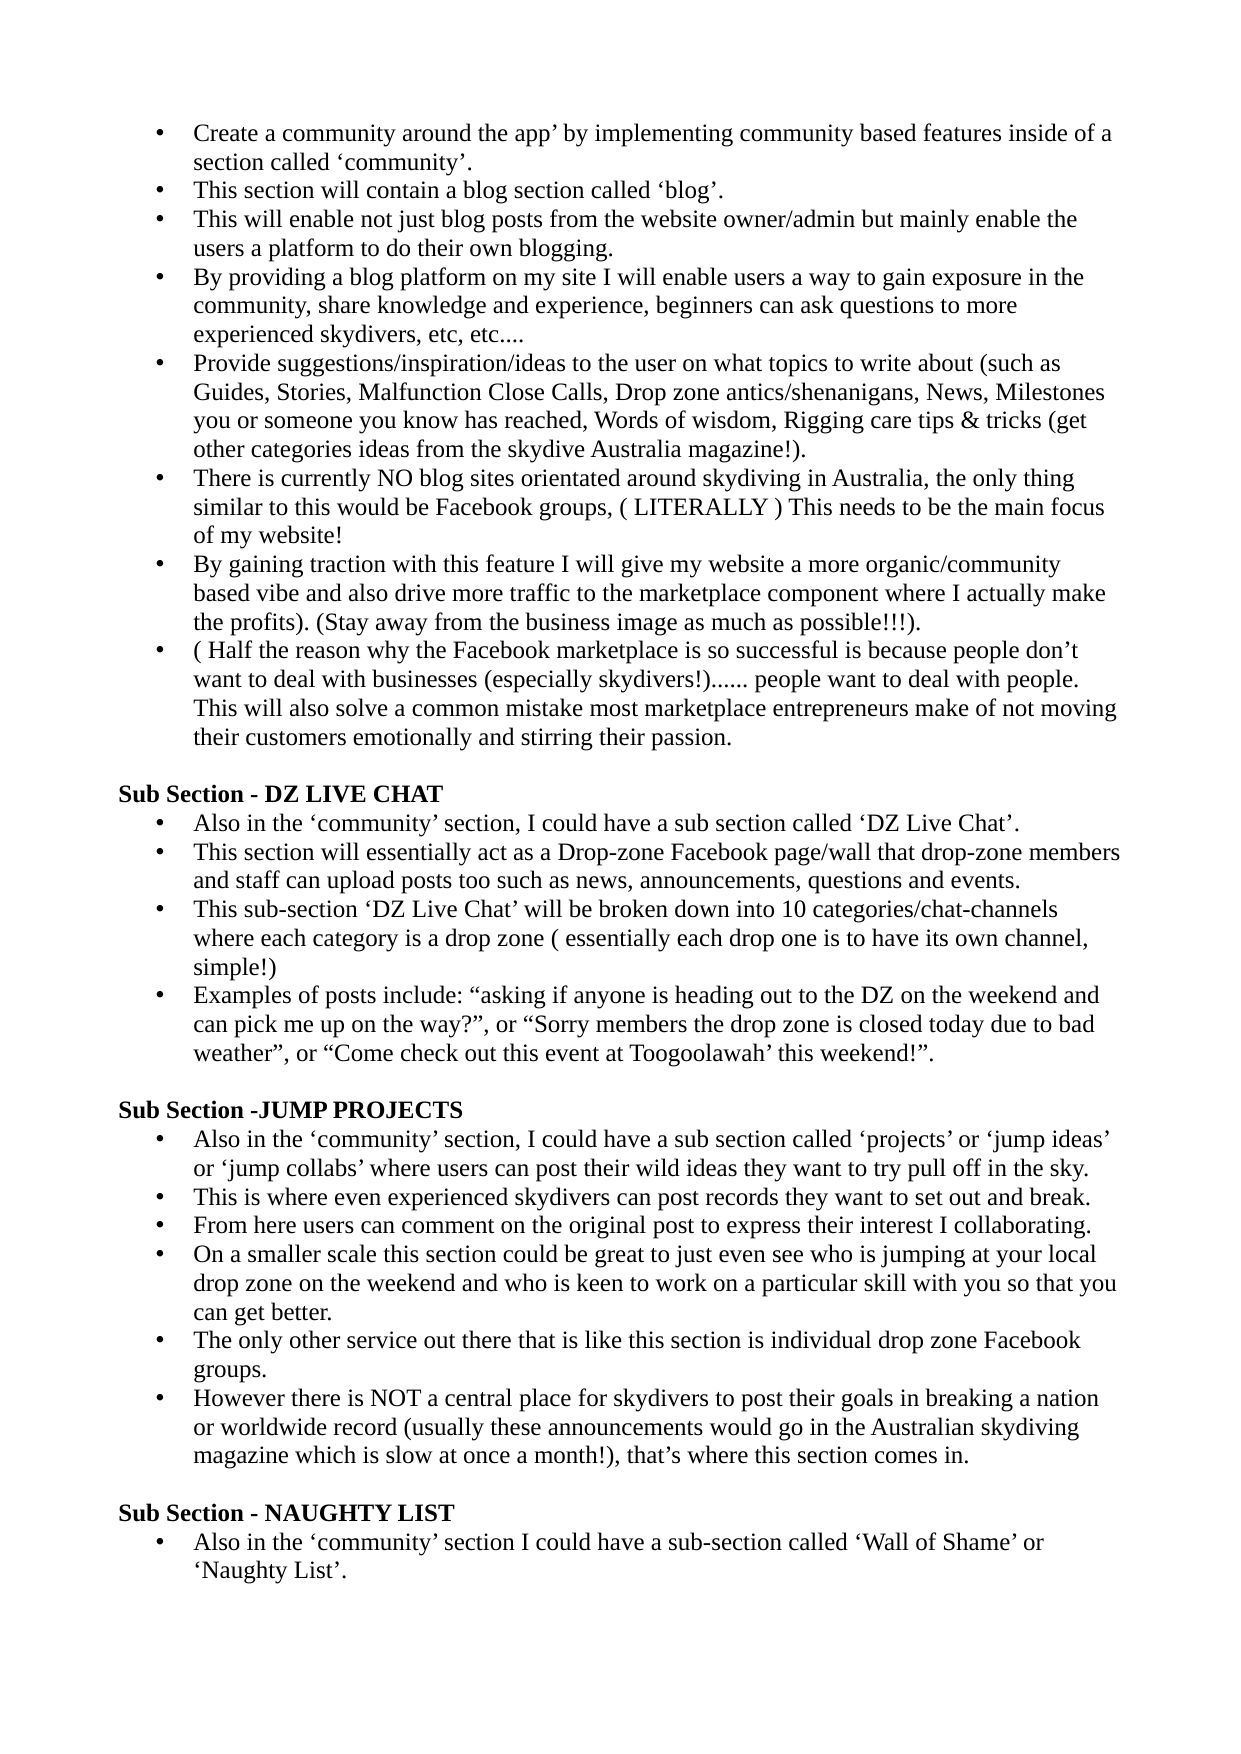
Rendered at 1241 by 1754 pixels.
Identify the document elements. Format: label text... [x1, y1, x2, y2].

list However there is NOT a central place for skydivers to post their goals in breaking a nation or worldwide record (usually these announcements would go in the Australian skydiving magazine which is slow at once a month!), that’s where this section comes in. [156, 1383, 1122, 1469]
list This section will essentially act as a Drop-zone Facebook page/wall that drop-zone members and staff can upload posts too such as news, announcements, questions and events. [156, 837, 1122, 894]
list By gaining traction with this feature I will give my website a more organic/community based vibe and also drive more traffic to the marketplace component where I actually make the profits). (Stay away from the business image as much as possible!!!). [156, 549, 1122, 636]
list Provide suggestions/inspiration/ideas to the user on what topics to write about (such as Guides, Stories, Malfunction Close Calls, Drop zone antics/shenanigans, News, Milestones you or someone you know has reached, Words of wisdom, Rigging care tips & tricks (get other categories ideas from the skydive Australia magazine!). [156, 348, 1122, 463]
list There is currently NO blog sites orientated around skydiving in Australia, the only thing similar to this would be Facebook groups, ( LITERALLY ) This needs to be the main focus of my website! [156, 463, 1122, 549]
list This will enable not just blog posts from the website owner/admin but mainly enable the users a platform to do their own blogging. [156, 204, 1122, 262]
list Also in the ‘community’ section I could have a sub-section called ‘Wall of Shame’ or ‘Naughty List’. [156, 1527, 1122, 1584]
text Sub Section - NAUGHTY LIST [118, 1498, 1122, 1527]
list From here users can comment on the original post to express their interest I collaborating. [156, 1211, 1122, 1239]
list Create a community around the app’ by implementing community based features inside of a section called ‘community’. [156, 118, 1122, 176]
list Examples of posts include: “asking if anyone is heading out to the DZ on the weekend and can pick me up on the way?”, or “Sorry members the drop zone is closed today due to bad weather”, or “Come check out this event at Toogoolawah’ this weekend!”. [156, 981, 1122, 1067]
text Sub Section - DZ LIVE CHAT [118, 779, 1122, 808]
list The only other service out there that is like this section is individual drop zone Facebook groups. [156, 1326, 1122, 1383]
list Also in the ‘community’ section, I could have a sub section called ‘projects’ or ‘jump ideas’ or ‘jump collabs’ where users can post their wild ideas they want to try pull off in the sky. [156, 1124, 1122, 1182]
list This is where even experienced skydivers can post records they want to set out and break. [156, 1182, 1122, 1211]
list On a smaller scale this section could be great to just even see who is jumping at your local drop zone on the weekend and who is keen to work on a particular skill with you so that you can get better. [156, 1239, 1122, 1326]
list This sub-section ‘DZ Live Chat’ will be broken down into 10 categories/chat-channels where each category is a drop zone ( essentially each drop one is to have its own channel, simple!) [156, 894, 1122, 981]
list Also in the ‘community’ section, I could have a sub section called ‘DZ Live Chat’. [156, 808, 1122, 837]
text Sub Section -JUMP PROJECTS [118, 1096, 1122, 1124]
list ( Half the reason why the Facebook marketplace is so successful is because people don’t want to deal with businesses (especially skydivers!)...... people want to deal with people. This will also solve a common mistake most marketplace entrepreneurs make of not moving their customers emotionally and stirring their passion. [156, 636, 1122, 751]
list This section will contain a blog section called ‘blog’. [156, 176, 1122, 204]
list By providing a blog platform on my site I will enable users a way to gain exposure in the community, share knowledge and experience, beginners can ask questions to more experienced skydivers, etc, etc.... [156, 262, 1122, 348]
